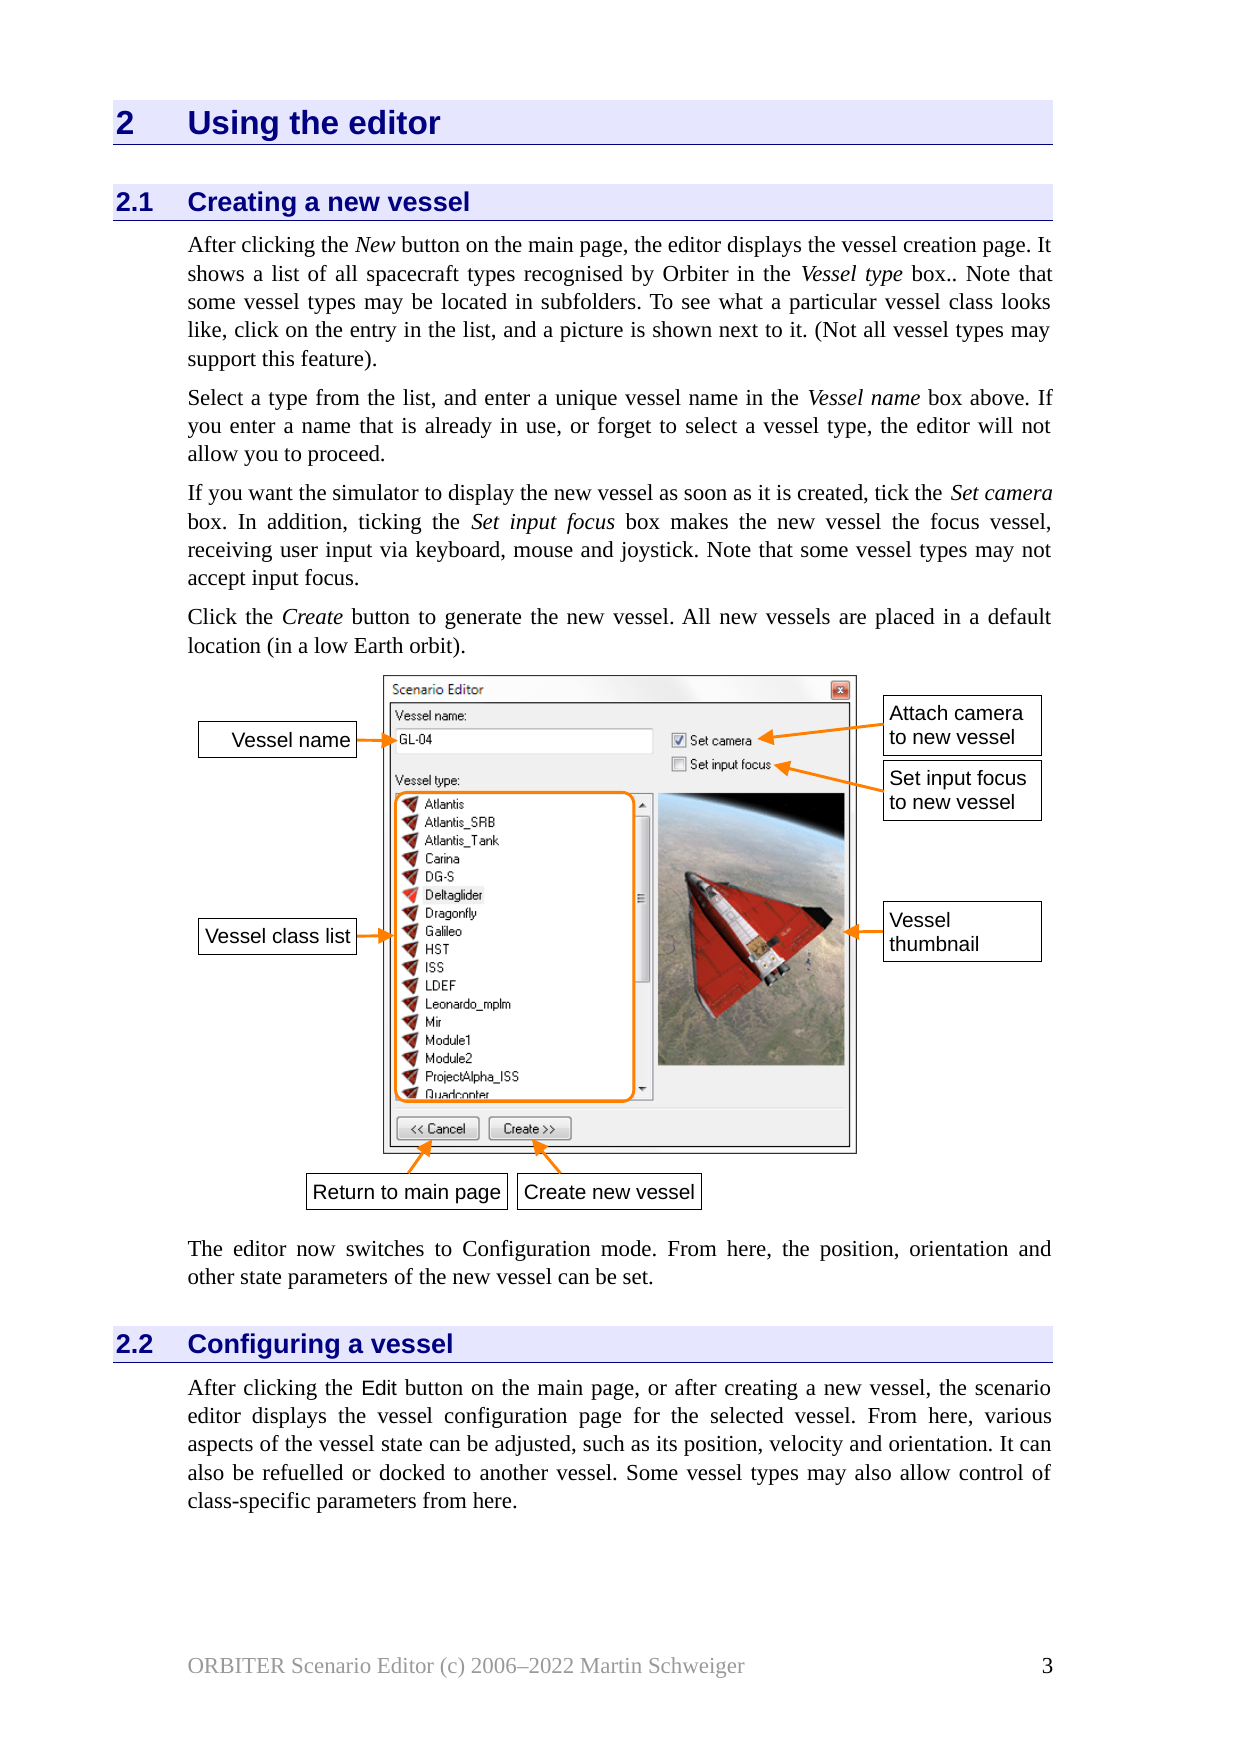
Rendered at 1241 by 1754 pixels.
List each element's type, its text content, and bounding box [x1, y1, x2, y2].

text Click the Create button to generate the new vessel. All new vessels are placed in a default location (in a low Earth orbit). [187, 602, 1053, 659]
text After clicking the Edit button on the main page, or after creating a new vessel, the scenario editor displays the vessel configuration page for the selected vessel. From here, various aspects of the vessel state can be adjusted, such as its position, velocity and orientation. It can also be refuelled or docked to another vessel. Some vessel types may also allow control of class-specific parameters from here. [187, 1372, 1053, 1514]
subtitle Configuring a vessel [113, 1326, 1053, 1362]
subtitle Using the editor [113, 100, 1053, 144]
text The editor now switches to Configuration mode. From here, the position, orientation and other state parameters of the new vessel can be set. [187, 669, 1053, 1290]
text If you want the simulator to display the new vessel as soon as it is created, tick the Set camera box. In addition, ticking the Set input focus box makes the new vessel the focus vessel, receiving user input via keyboard, mouse and joystick. Note that some vessel types may not accept input focus. [187, 478, 1053, 591]
text Select a type from the list, and enter a unique vessel name in the Vessel name box above. If you enter a name that is already in use, or forget to select a vessel type, the editor will not allow you to proceed. [187, 382, 1053, 467]
picture [383, 675, 857, 1154]
text After clicking the New button on the main page, the editor displays the vessel creation page. It shows a list of all spacecraft types recognised by Orbiter in the Vessel type box.. Note that some vessel types may be located in subfolders. To see what a particular vessel class looks like, click on the entry in the list, and a picture is shown next to it. (Not all vessel types may support this feature). [187, 230, 1053, 372]
picture [397, 794, 632, 1100]
subtitle Creating a new vessel [113, 184, 1053, 220]
